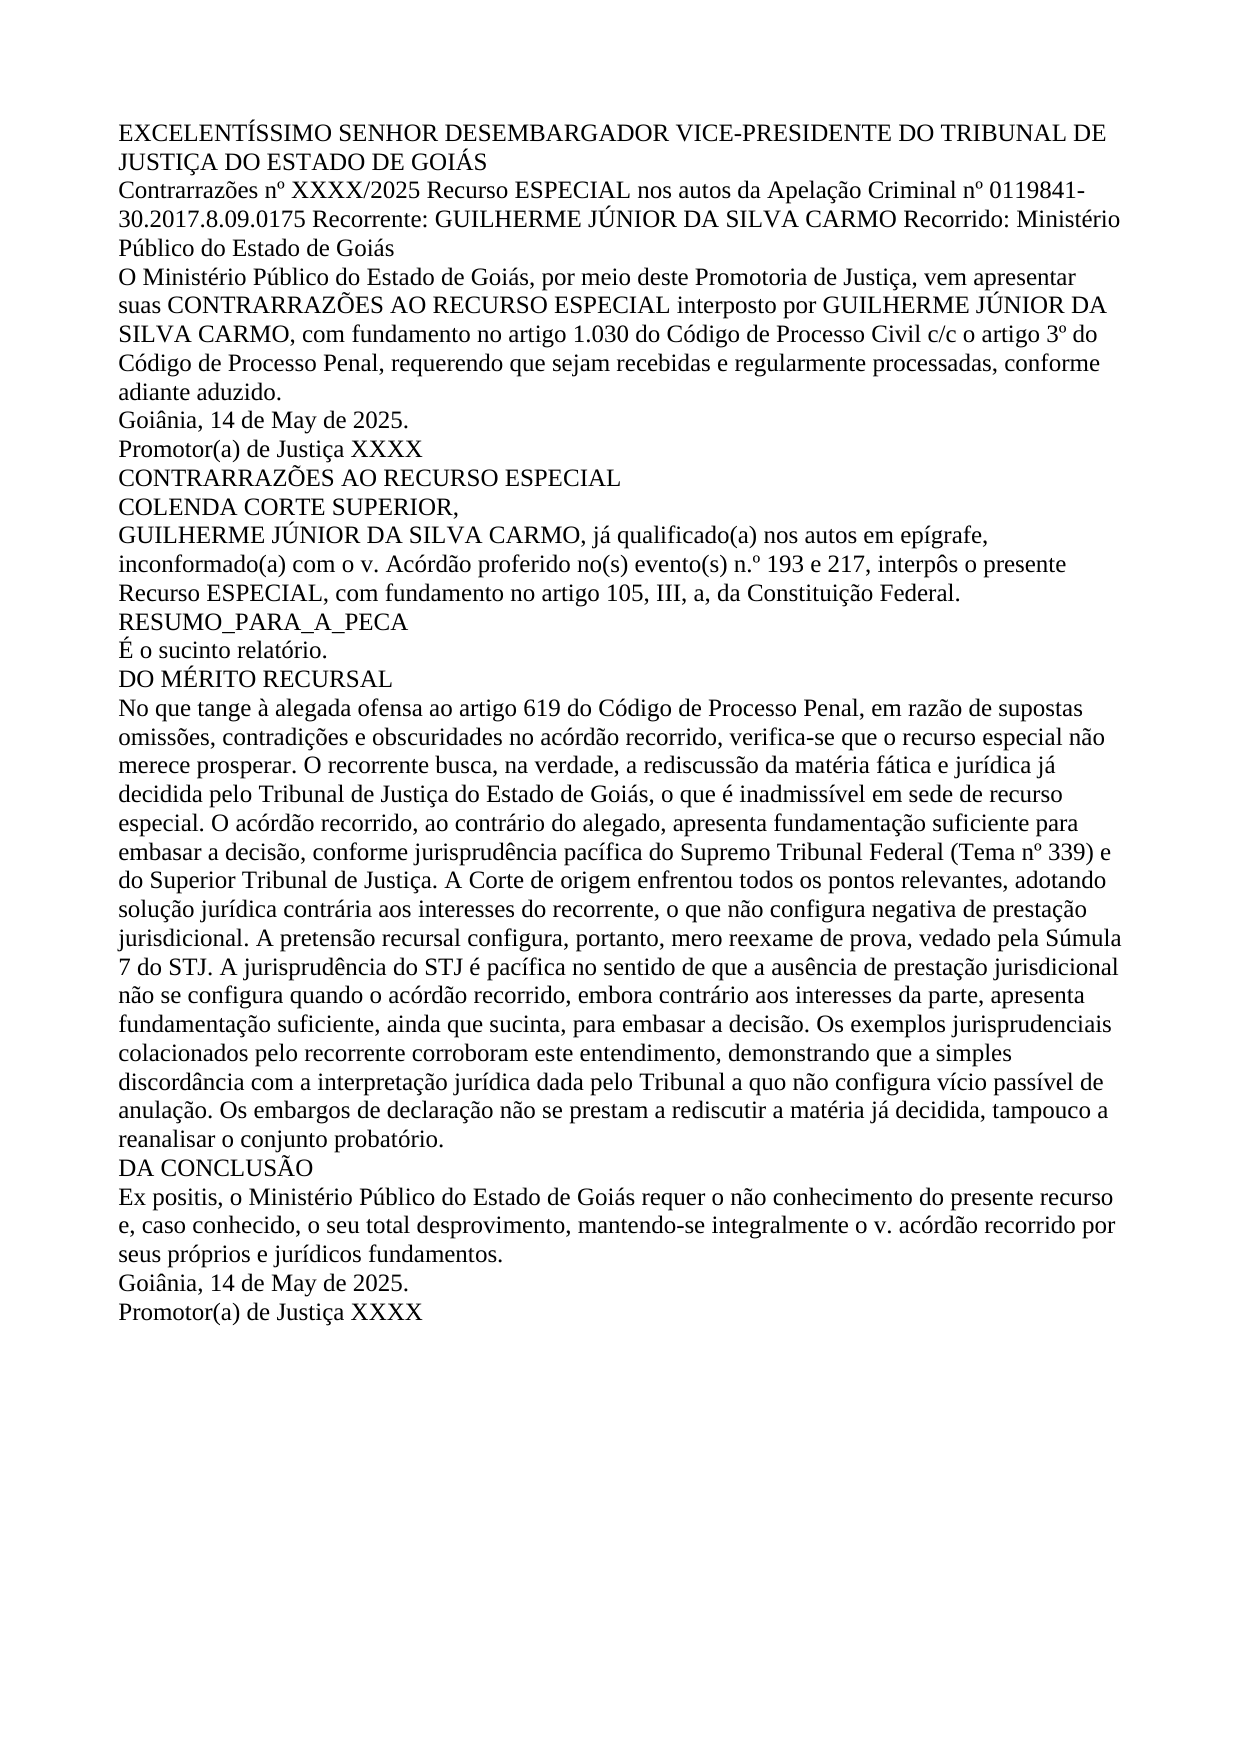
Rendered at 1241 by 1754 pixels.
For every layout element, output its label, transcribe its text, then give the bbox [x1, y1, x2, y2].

text EXCELENTÍSSIMO SENHOR DESEMBARGADOR VICE-PRESIDENTE DO TRIBUNAL DE JUSTIÇA DO ESTADO DE GOIÁS [118, 118, 1122, 176]
text COLENDA CORTE SUPERIOR, [118, 492, 1122, 521]
text Promotor(a) de Justiça XXXX [118, 1297, 1122, 1326]
text DA CONCLUSÃO [118, 1153, 1122, 1182]
text Goiânia, 14 de May de 2025. [118, 406, 1122, 434]
text RESUMO_PARA_A_PECA [118, 607, 1122, 636]
text GUILHERME JÚNIOR DA SILVA CARMO, já qualificado(a) nos autos em epígrafe, inconformado(a) com o v. Acórdão proferido no(s) evento(s) n.º 193 e 217, interpôs o presente Recurso ESPECIAL, com fundamento no artigo 105, III, a, da Constituição Federal. [118, 521, 1122, 607]
text O Ministério Público do Estado de Goiás, por meio deste Promotoria de Justiça, vem apresentar suas CONTRARRAZÕES AO RECURSO ESPECIAL interposto por GUILHERME JÚNIOR DA SILVA CARMO, com fundamento no artigo 1.030 do Código de Processo Civil c/c o artigo 3º do Código de Processo Penal, requerendo que sejam recebidas e regularmente processadas, conforme adiante aduzido. [118, 262, 1122, 406]
text CONTRARRAZÕES AO RECURSO ESPECIAL [118, 463, 1122, 492]
text É o sucinto relatório. [118, 636, 1122, 664]
text Promotor(a) de Justiça XXXX [118, 434, 1122, 463]
text DO MÉRITO RECURSAL [118, 664, 1122, 693]
text Goiânia, 14 de May de 2025. [118, 1268, 1122, 1297]
text Contrarrazões nº XXXX/2025 Recurso ESPECIAL nos autos da Apelação Criminal nº 0119841-30.2017.8.09.0175 Recorrente: GUILHERME JÚNIOR DA SILVA CARMO Recorrido: Ministério Público do Estado de Goiás [118, 176, 1122, 262]
text No que tange à alegada ofensa ao artigo 619 do Código de Processo Penal, em razão de supostas omissões, contradições e obscuridades no acórdão recorrido, verifica-se que o recurso especial não merece prosperar. O recorrente busca, na verdade, a rediscussão da matéria fática e jurídica já decidida pelo Tribunal de Justiça do Estado de Goiás, o que é inadmissível em sede de recurso especial. O acórdão recorrido, ao contrário do alegado, apresenta fundamentação suficiente para embasar a decisão, conforme jurisprudência pacífica do Supremo Tribunal Federal (Tema nº 339) e do Superior Tribunal de Justiça. A Corte de origem enfrentou todos os pontos relevantes, adotando solução jurídica contrária aos interesses do recorrente, o que não configura negativa de prestação jurisdicional. A pretensão recursal configura, portanto, mero reexame de prova, vedado pela Súmula 7 do STJ. A jurisprudência do STJ é pacífica no sentido de que a ausência de prestação jurisdicional não se configura quando o acórdão recorrido, embora contrário aos interesses da parte, apresenta fundamentação suficiente, ainda que sucinta, para embasar a decisão. Os exemplos jurisprudenciais colacionados pelo recorrente corroboram este entendimento, demonstrando que a simples discordância com a interpretação jurídica dada pelo Tribunal a quo não configura vício passível de anulação. Os embargos de declaração não se prestam a rediscutir a matéria já decidida, tampouco a reanalisar o conjunto probatório. [118, 693, 1122, 1153]
text Ex positis, o Ministério Público do Estado de Goiás requer o não conhecimento do presente recurso e, caso conhecido, o seu total desprovimento, mantendo-se integralmente o v. acórdão recorrido por seus próprios e jurídicos fundamentos. [118, 1182, 1122, 1268]
